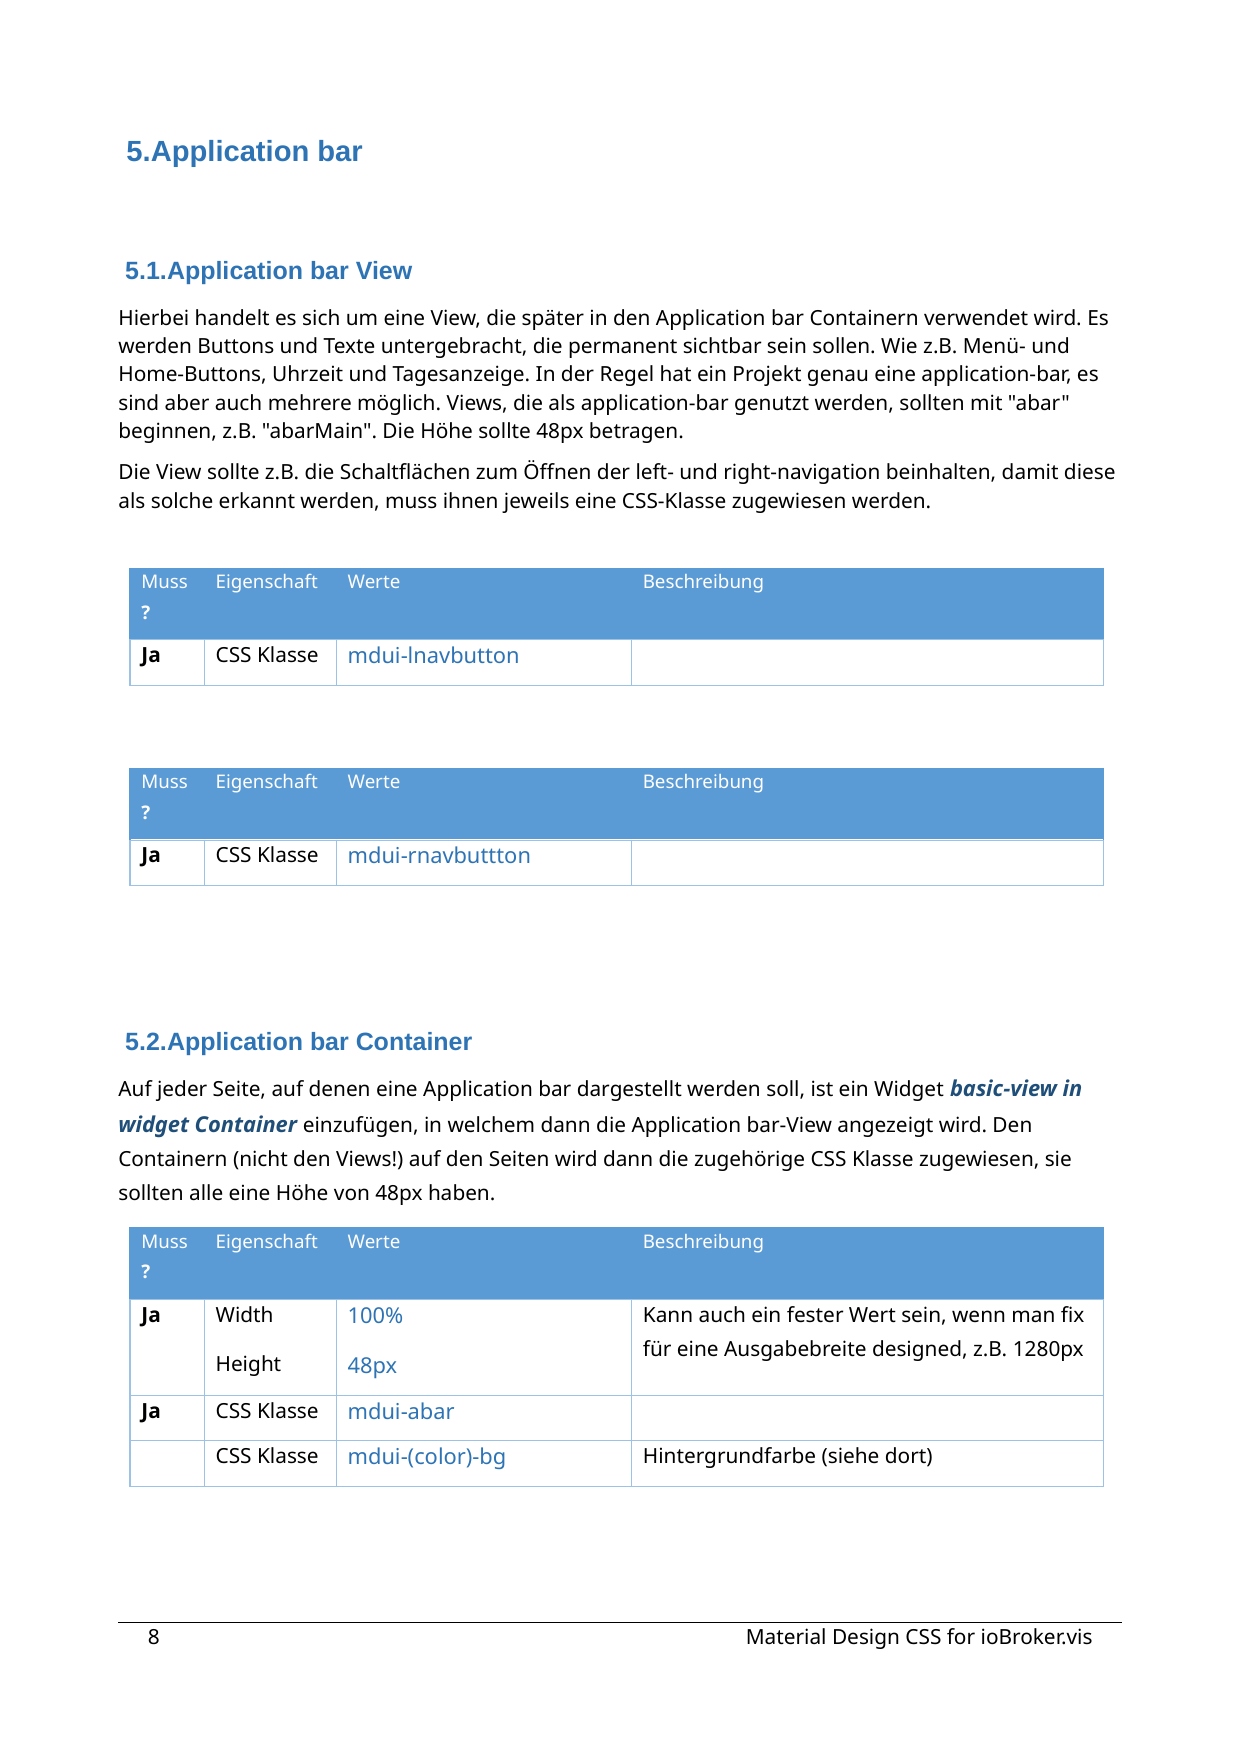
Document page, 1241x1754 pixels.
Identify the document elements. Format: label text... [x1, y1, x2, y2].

text Hierbei handelt es sich um eine View, die später in den Application bar Containern verwendet wird. Es werden Buttons und Texte untergebracht, die permanent sichtbar sein sollen. Wie z.B. Menü- und Home-Buttons, Uhrzeit und Tagesanzeige. In der Regel hat ein Projekt genau eine application-bar, es sind aber auch mehrere möglich. Views, die als application-bar genutzt werden, sollten mit "abar" beginnen, z.B. "abarMain". Die Höhe sollte 48px betragen. [118, 303, 1122, 445]
table_header Beschreibung [631, 569, 1103, 639]
table_header Werte [336, 769, 631, 839]
table_header Beschreibung [631, 1228, 1103, 1299]
table_cell mdui-rnavbuttton [337, 841, 631, 885]
table_header Eigenschaft [204, 569, 336, 639]
table_cell [632, 640, 1103, 685]
table_cell mdui-abar [337, 1396, 631, 1440]
table_cell CSS Klasse [205, 1396, 336, 1440]
table_cell CSS Klasse [205, 841, 336, 885]
table_header Eigenschaft [204, 1228, 336, 1299]
subtitle Application bar [118, 134, 1122, 168]
table_header Werte [336, 569, 631, 639]
table_header Eigenschaft [204, 769, 336, 839]
table_header Muss? [131, 769, 204, 839]
table_cell Ja [131, 1300, 204, 1395]
table_cell mdui-(color)-bg [337, 1441, 631, 1486]
table_header Beschreibung [631, 769, 1103, 839]
subtitle Application bar Container [118, 1027, 1122, 1056]
table_cell Hintergrundfarbe (siehe dort) [632, 1441, 1103, 1486]
table_cell 100% 48px [337, 1300, 631, 1395]
table_header Werte [336, 1228, 631, 1299]
table_cell Width Height [205, 1300, 336, 1395]
table_cell CSS Klasse [205, 1441, 336, 1486]
table_cell [131, 1441, 204, 1486]
table_cell Ja [131, 1396, 204, 1440]
table_header Muss? [131, 1228, 204, 1299]
table_cell mdui-lnavbutton [337, 640, 631, 685]
table_cell [632, 1396, 1103, 1440]
table_cell Kann auch ein fester Wert sein, wenn man fix für eine Ausgabebreite designed, z.B. 1280px [632, 1300, 1103, 1395]
table_cell Ja [131, 841, 204, 885]
table_header Muss? [131, 569, 204, 639]
text Die View sollte z.B. die Schaltflächen zum Öffnen der left- und right-navigation beinhalten, damit diese als solche erkannt werden, muss ihnen jeweils eine CSS-Klasse zugewiesen werden. [118, 457, 1122, 514]
text Auf jeder Seite, auf denen eine Application bar dargestellt werden soll, ist ein Widget basic-view in widget Container einzufügen, in welchem dann die Application bar-View angezeigt wird. Den Containern (nicht den Views!) auf den Seiten wird dann die zugehörige CSS Klasse zugewiesen, sie sollten alle eine Höhe von 48px haben. [118, 1073, 1122, 1207]
table_cell Ja [131, 640, 204, 685]
table_cell [632, 841, 1103, 885]
table_cell CSS Klasse [205, 640, 336, 685]
subtitle Application bar View [118, 256, 1122, 285]
